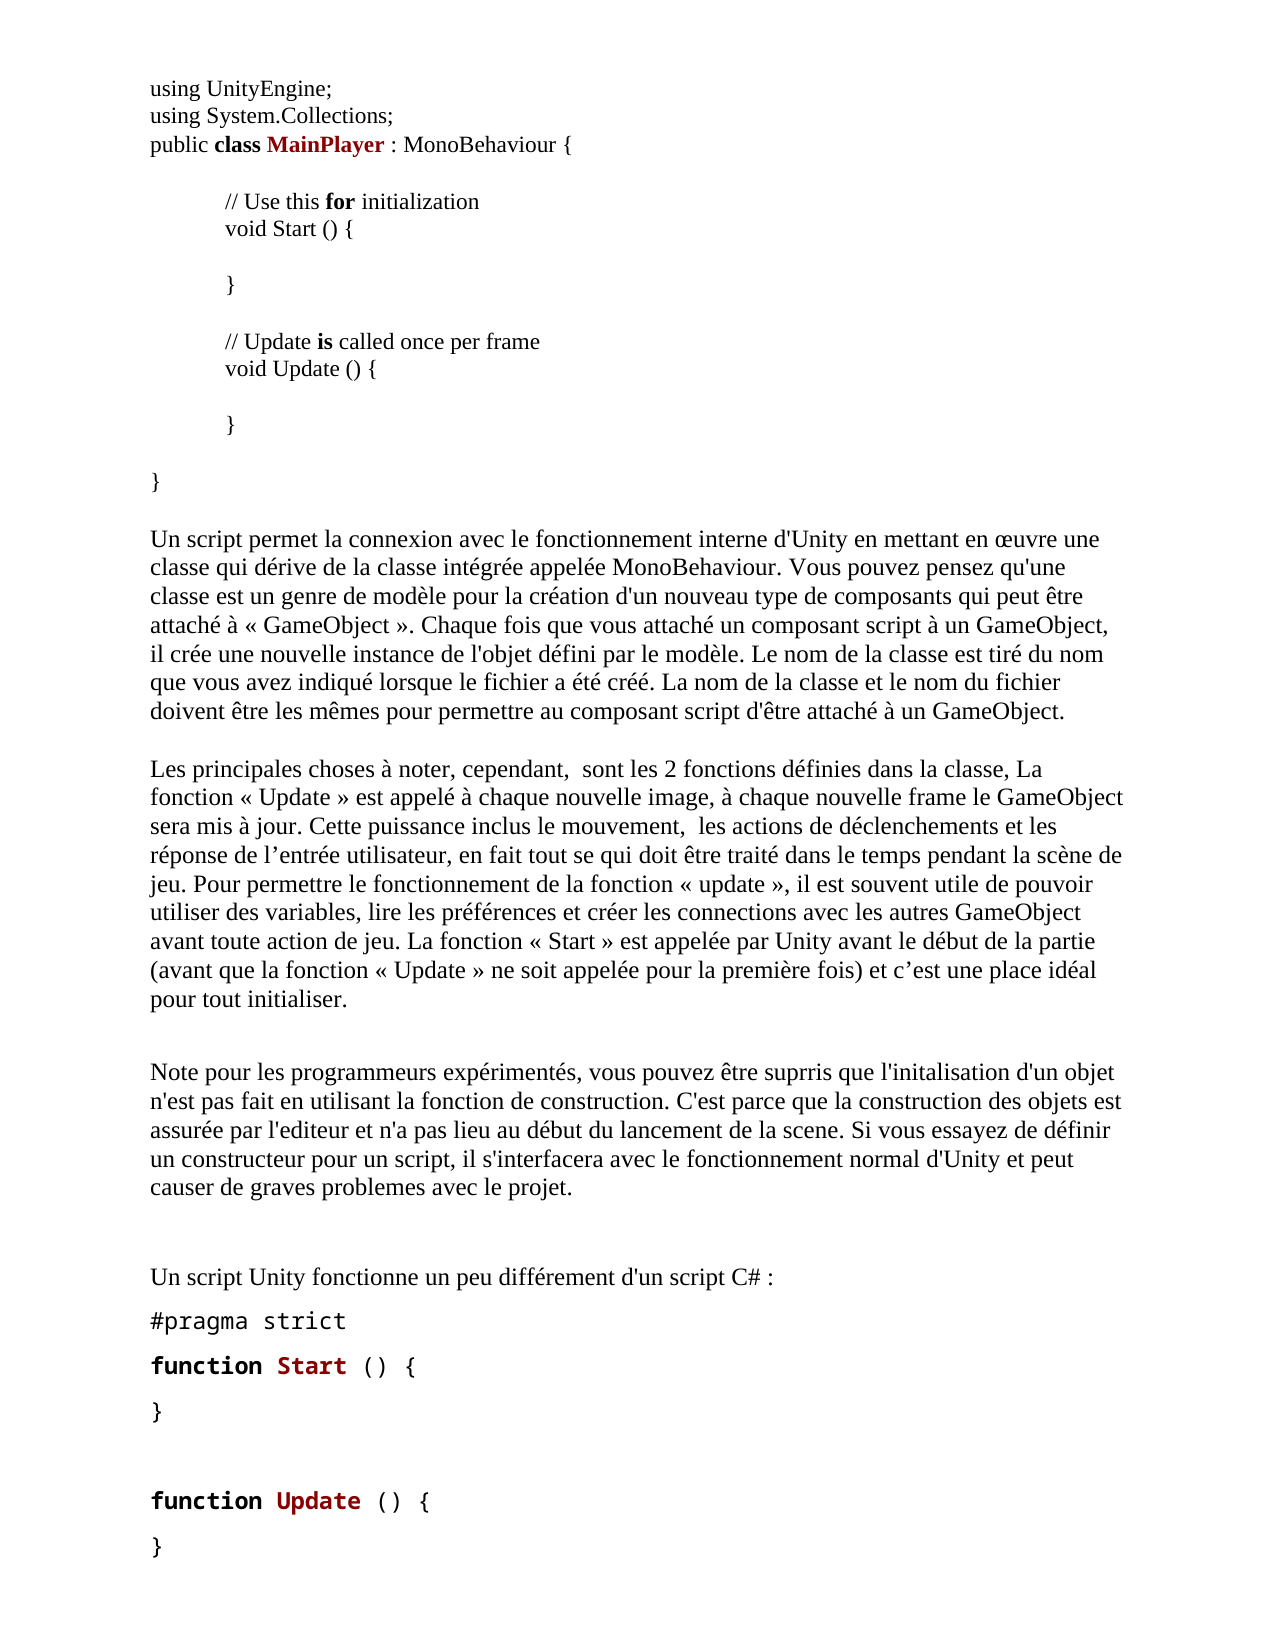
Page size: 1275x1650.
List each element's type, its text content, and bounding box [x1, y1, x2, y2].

text // Update is called once per frame [225, 326, 1125, 355]
text } [225, 271, 1125, 297]
text } [225, 411, 1125, 437]
text Un script permet la connexion avec le fonctionnement interne d'Unity en mettant en œuvre une classe qui dérive de la classe intégrée appelée MonoBehaviour. Vous pouvez pensez qu'une classe est un genre de modèle pour la création d'un nouveau type de composants qui peut être attaché à « GameObject ». Chaque fois que vous attaché un composant script à un GameObject, il crée une nouvelle instance de l'objet défini par le modèle. Le nom de la classe est tiré du nom que vous avez indiqué lorsque le fichier a été créé. La nom de la classe et le nom du fichier doivent être les mêmes pour permettre au composant script d'être attaché à un GameObject. [150, 524, 1125, 725]
text function Update () { [150, 1471, 1125, 1516]
text function Start () { [150, 1336, 1125, 1381]
text // Use this for initialization [225, 186, 1125, 215]
text } [150, 1381, 1125, 1426]
text #pragma strict [150, 1291, 1125, 1336]
text using UnityEngine; [150, 75, 1125, 102]
text void Start () { [225, 215, 1125, 242]
text Un script Unity fonctionne un peu différement d'un script C# : [150, 1246, 1125, 1291]
text void Update () { [225, 355, 1125, 382]
text } [150, 1516, 1125, 1561]
text } [150, 466, 1125, 495]
text Les principales choses à noter, cependant, sont les 2 fonctions définies dans la classe, La fonction « Update » est appelé à chaque nouvelle image, à chaque nouvelle frame le GameObject sera mis à jour. Cette puissance inclus le mouvement, les actions de déclenchements et les réponse de l’entrée utilisateur, en fait tout se qui doit être traité dans le temps pendant la scène de jeu. Pour permettre le fonctionnement de la fonction « update », il est souvent utile de pouvoir utiliser des variables, lire les préférences et créer les connections avec les autres GameObject avant toute action de jeu. La fonction « Start » est appelée par Unity avant le début de la partie (avant que la fonction « Update » ne soit appelée pour la première fois) et c’est une place idéal pour tout initialiser. [150, 754, 1125, 1012]
text Note pour les programmeurs expérimentés, vous pouvez être suprris que l'initalisation d'un objet n'est pas fait en utilisant la fonction de construction. C'est parce que la construction des objets est assurée par l'editeur et n'a pas lieu au début du lancement de la scene. Si vous essayez de définir un constructeur pour un script, il s'interfacera avec le fonctionnement normal d'Unity et peut causer de graves problemes avec le projet. [150, 1057, 1125, 1201]
text using System.Collections; [150, 102, 1125, 129]
text public class MainPlayer : MonoBehaviour { [150, 129, 1125, 157]
